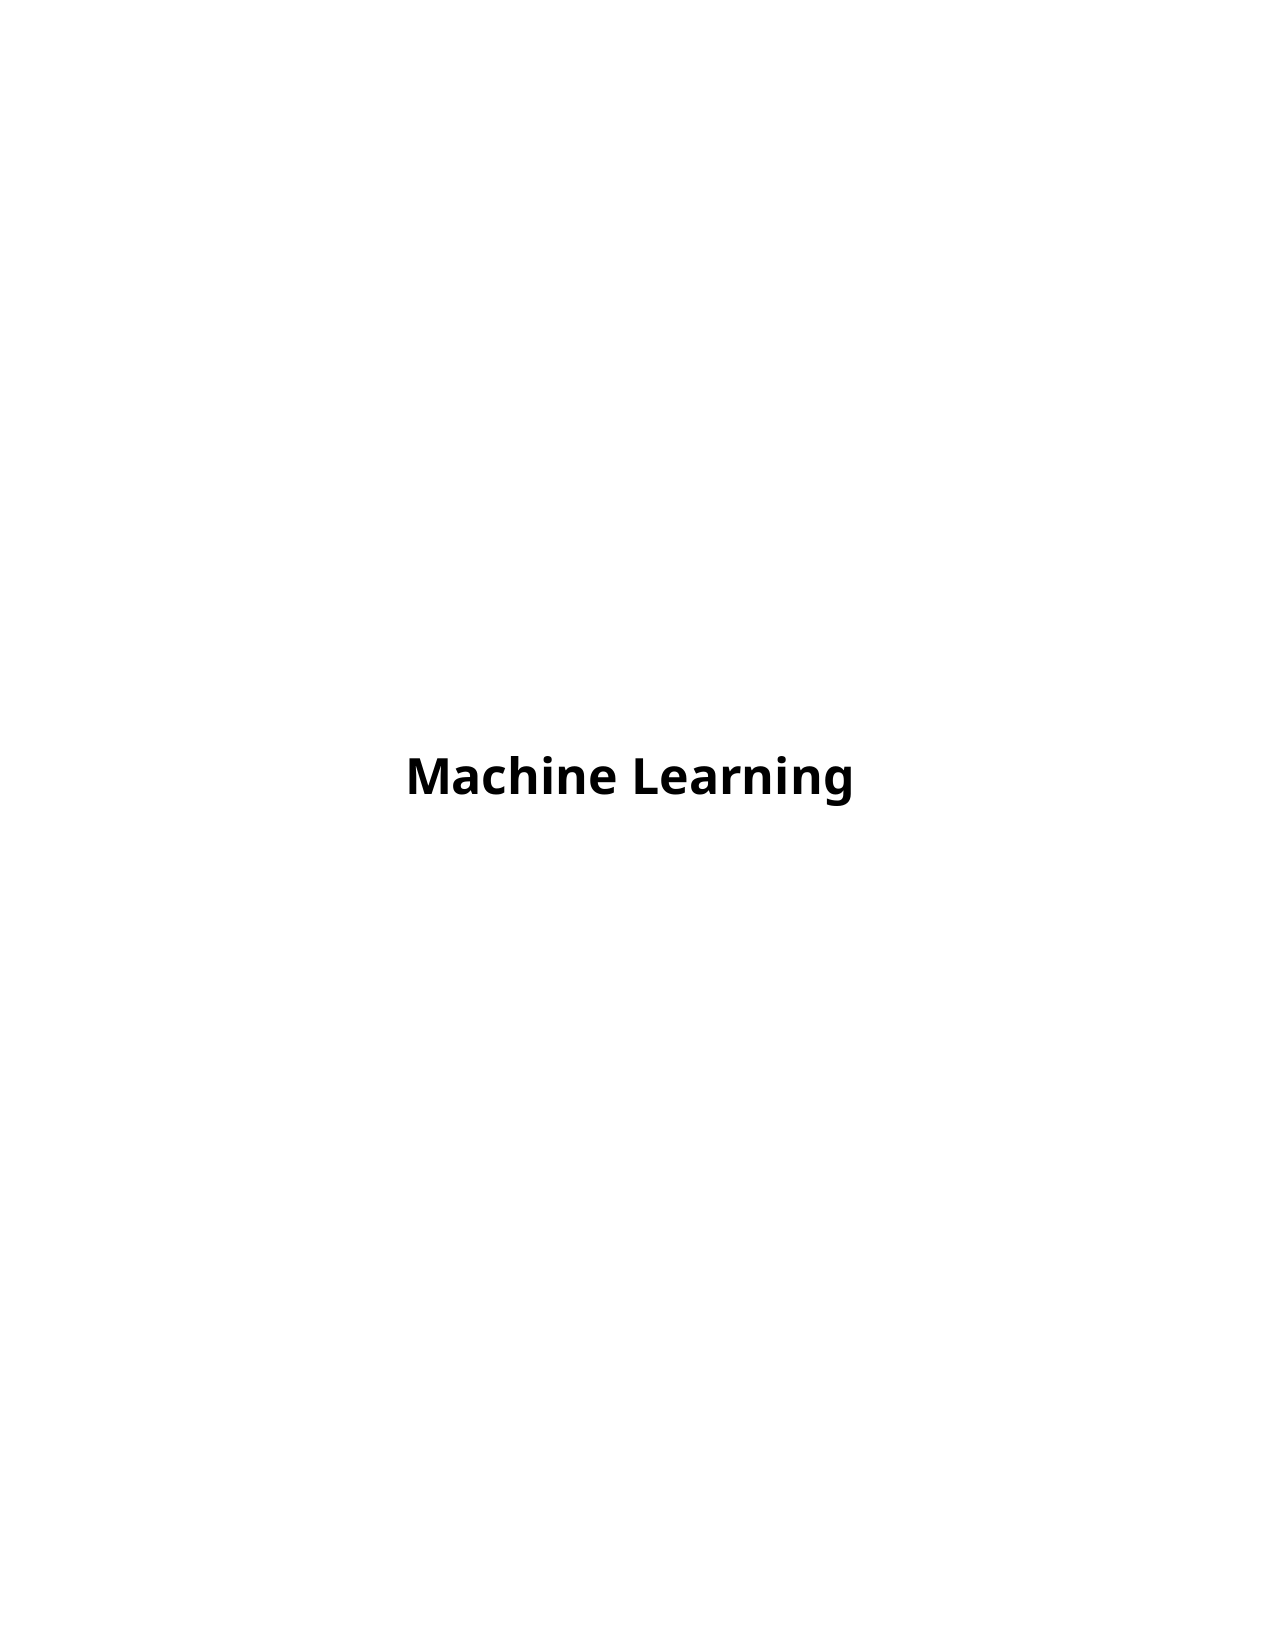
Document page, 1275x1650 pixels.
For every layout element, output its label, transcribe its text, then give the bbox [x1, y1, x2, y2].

title Machine Learning [53, 741, 1206, 809]
